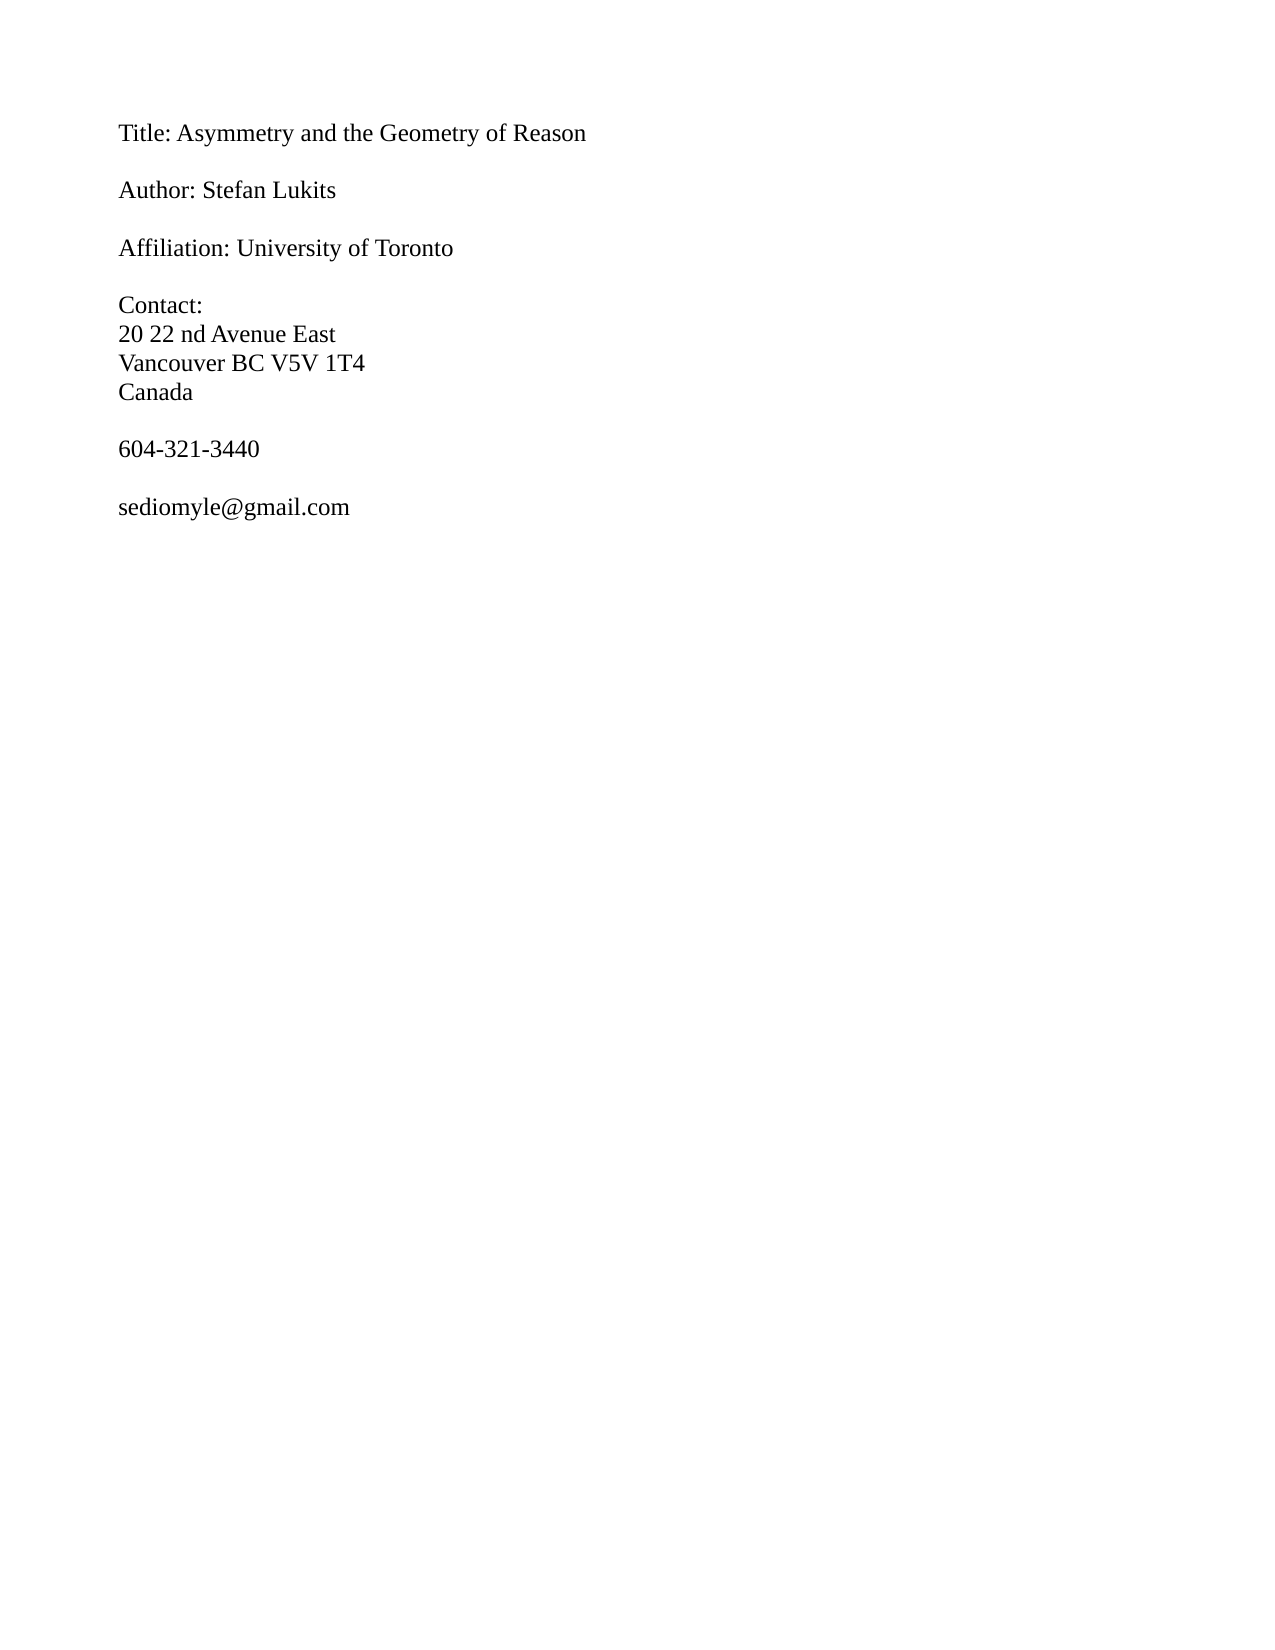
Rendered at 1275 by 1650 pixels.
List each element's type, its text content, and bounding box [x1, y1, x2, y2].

text Affiliation: University of Toronto [118, 233, 1157, 262]
text Author: Stefan Lukits [118, 176, 1157, 204]
text Vancouver BC V5V 1T4 [118, 348, 1157, 377]
text sediomyle@gmail.com [118, 492, 1157, 521]
text Title: Asymmetry and the Geometry of Reason [118, 118, 1157, 147]
text 20 22 nd Avenue East [118, 319, 1157, 348]
text 604-321-3440 [118, 434, 1157, 463]
text Canada [118, 377, 1157, 406]
text Contact: [118, 291, 1157, 319]
